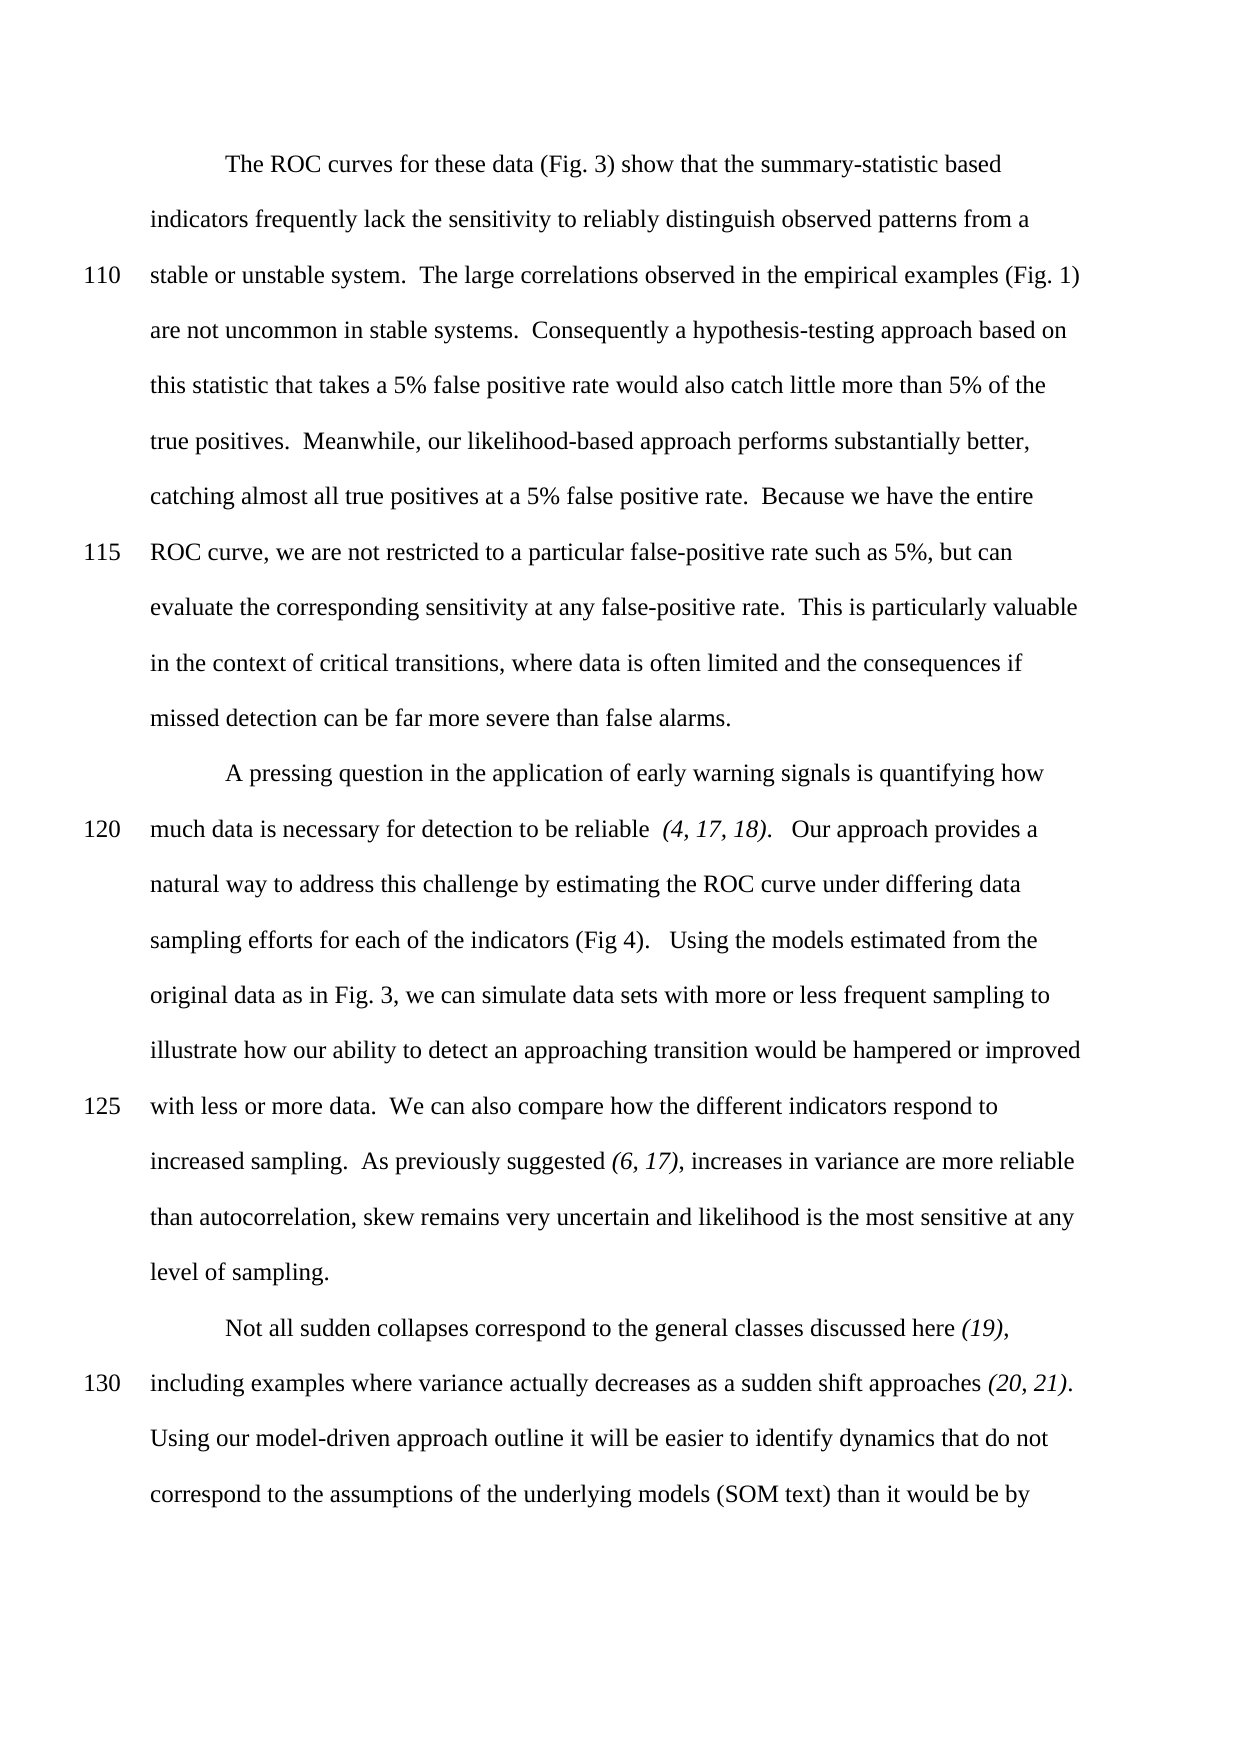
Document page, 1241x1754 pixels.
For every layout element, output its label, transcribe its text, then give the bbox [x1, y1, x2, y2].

text Not all sudden collapses correspond to the general classes discussed here (19)⁠, including examples where variance actually decreases as a sudden shift approaches (20, 21)⁠. Using our model-driven approach outline it will be easier to identify dynamics that do not correspond to the assumptions of the underlying models (SOM text) than it would be by [150, 1314, 1090, 1508]
text A pressing question in the application of early warning signals is quantifying how much data is necessary for detection to be reliable (4, 17, 18)⁠. Our approach provides a natural way to address this challenge by estimating the ROC curve under differing data sampling efforts for each of the indicators (Fig 4). Using the models estimated from the original data as in Fig. 3, we can simulate data sets with more or less frequent sampling to illustrate how our ability to detect an approaching transition would be hampered or improved with less or more data. We can also compare how the different indicators respond to increased sampling. As previously suggested (6, 17)⁠, increases in variance are more reliable than autocorrelation, skew remains very uncertain and likelihood is the most sensitive at any level of sampling. [150, 759, 1090, 1286]
text The ROC curves for these data (Fig. 3) show that the summary-statistic based indicators frequently lack the sensitivity to reliably distinguish observed patterns from a stable or unstable system. The large correlations observed in the empirical examples (Fig. 1) are not uncommon in stable systems. Consequently a hypothesis-testing approach based on this statistic that takes a 5% false positive rate would also catch little more than 5% of the true positives. Meanwhile, our likelihood-based approach performs substantially better, catching almost all true positives at a 5% false positive rate. Because we have the entire ROC curve, we are not restricted to a particular false-positive rate such as 5%, but can evaluate the corresponding sensitivity at any false-positive rate. This is particularly valuable in the context of critical transitions, where data is often limited and the consequences if missed detection can be far more severe than false alarms. [150, 150, 1090, 732]
